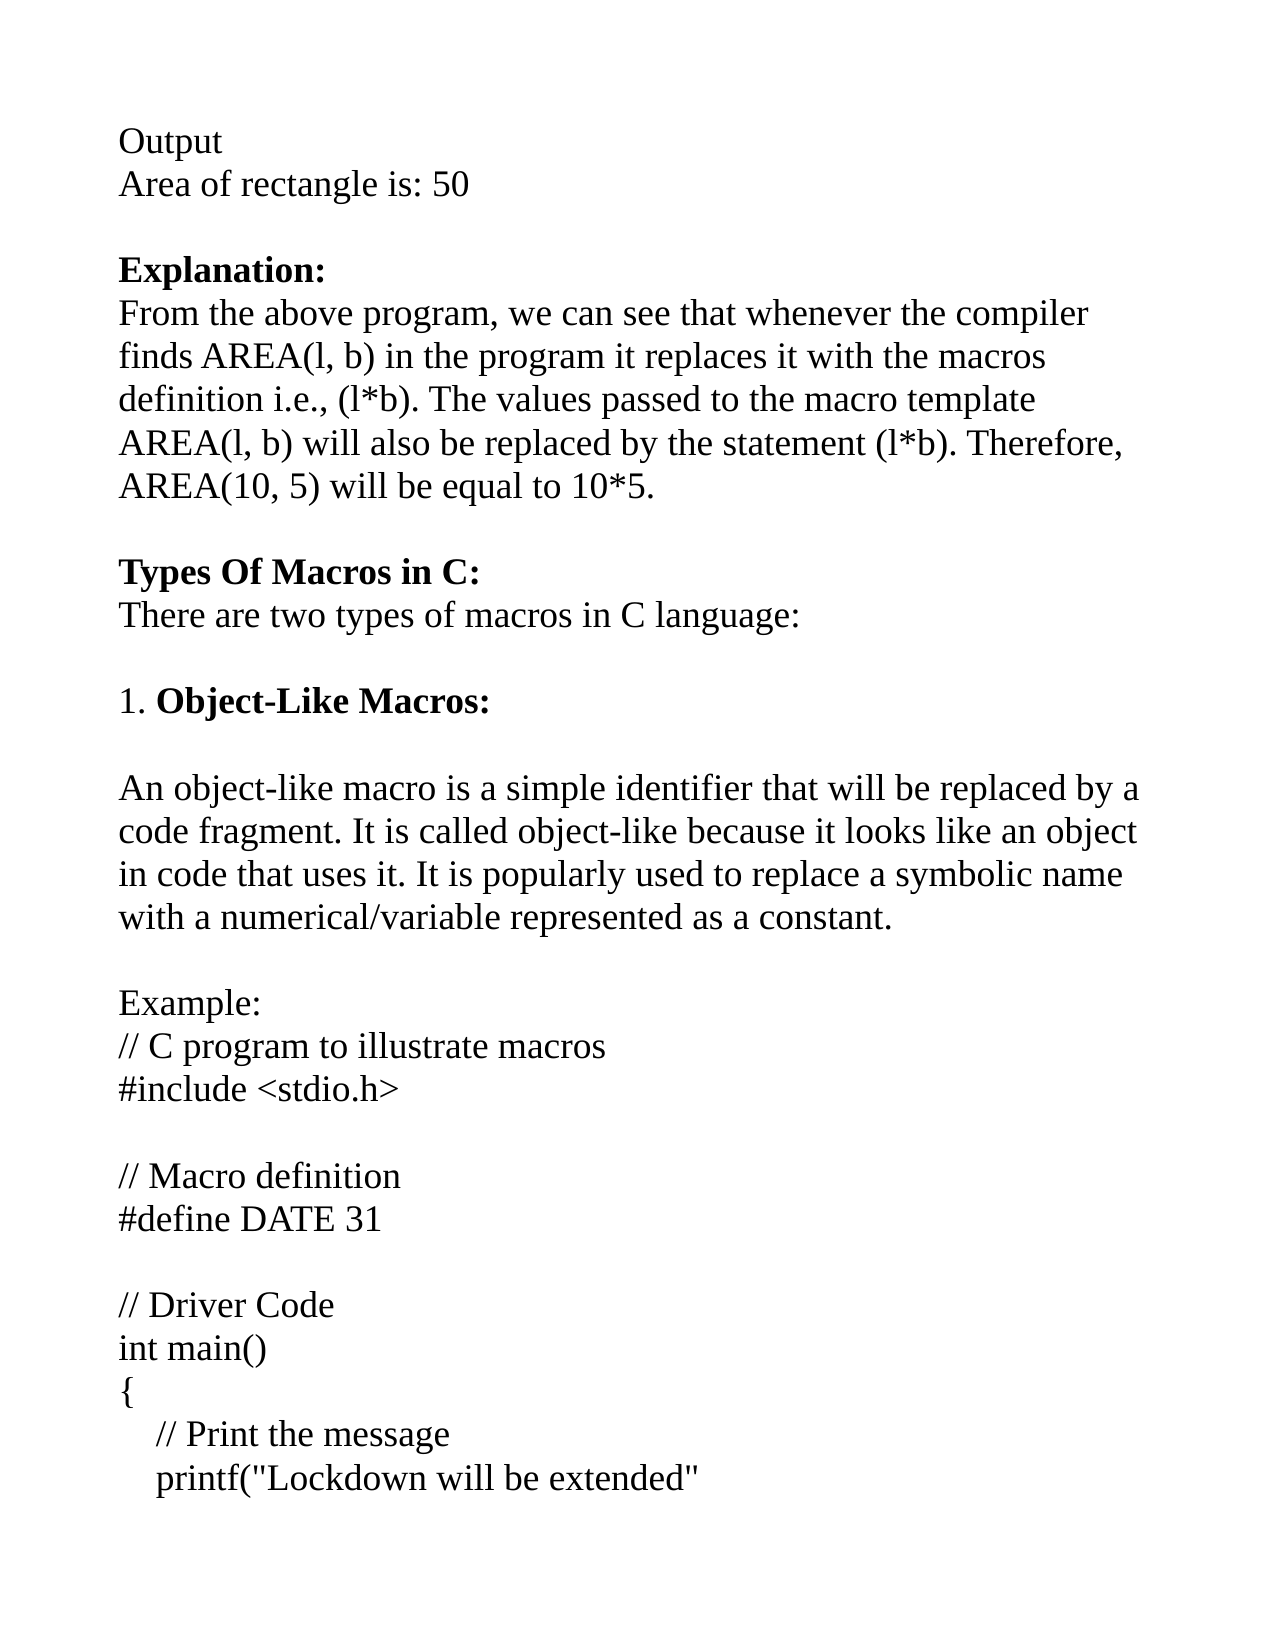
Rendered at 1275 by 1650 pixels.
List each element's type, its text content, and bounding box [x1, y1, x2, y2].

text // Driver Code [118, 1282, 1157, 1326]
text int main() [118, 1326, 1157, 1369]
text Explanation: [118, 247, 1157, 291]
text From the above program, we can see that whenever the compiler finds AREA(l, b) in the program it replaces it with the macros definition i.e., (l*b). The values passed to the macro template AREA(l, b) will also be replaced by the statement (l*b). Therefore, AREA(10, 5) will be equal to 10*5. [118, 291, 1157, 506]
text printf("Lockdown will be extended" [118, 1455, 1157, 1498]
text Area of rectangle is: 50 [118, 161, 1157, 204]
text An object-like macro is a simple identifier that will be replaced by a code fragment. It is called object-like because it looks like an object in code that uses it. It is popularly used to replace a symbolic name with a numerical/variable represented as a constant. [118, 765, 1157, 937]
text { [118, 1369, 1157, 1412]
text // C program to illustrate macros [118, 1024, 1157, 1067]
text Types Of Macros in C: [118, 549, 1157, 592]
text #define DATE 31 [118, 1196, 1157, 1239]
text 1. Object-Like Macros: [118, 679, 1157, 722]
text Output [118, 118, 1157, 161]
text Example: [118, 981, 1157, 1024]
text // Macro definition [118, 1153, 1157, 1196]
text // Print the message [118, 1412, 1157, 1455]
text #include <stdio.h> [118, 1067, 1157, 1110]
text There are two types of macros in C language: [118, 592, 1157, 636]
